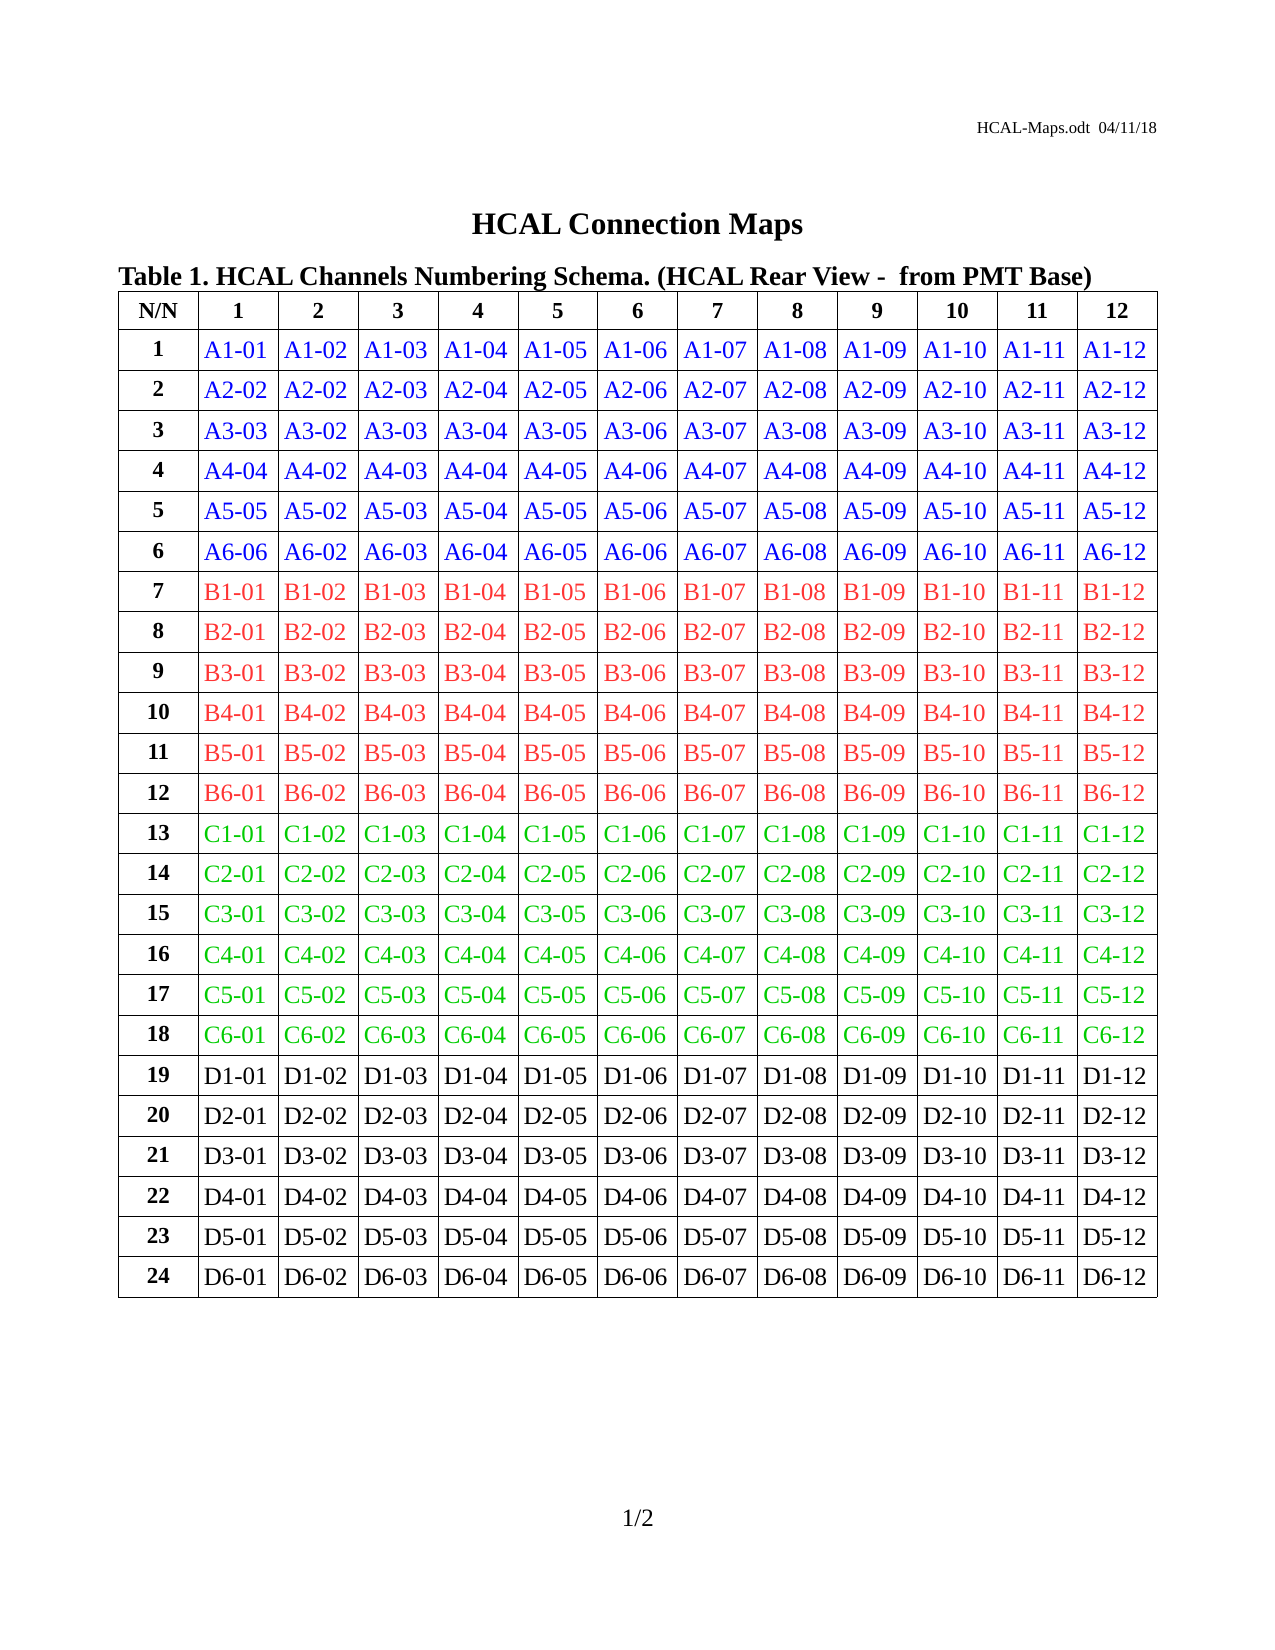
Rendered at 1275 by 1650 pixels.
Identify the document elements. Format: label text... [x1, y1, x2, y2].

table_cell A2-12 [1078, 371, 1157, 410]
table_cell B3-11 [998, 653, 1077, 692]
table_cell D2-10 [918, 1096, 997, 1136]
table_cell D4-05 [519, 1177, 597, 1216]
table_cell D1-10 [918, 1056, 997, 1095]
table_cell C2-12 [1078, 854, 1157, 894]
table_cell A5-09 [838, 492, 917, 531]
table_cell D5-07 [678, 1217, 757, 1256]
table_cell C1-10 [918, 814, 997, 853]
table_cell B5-01 [199, 734, 278, 773]
table_cell B4-11 [998, 693, 1077, 732]
table_cell D2-04 [439, 1096, 518, 1136]
table_cell C6-03 [359, 1016, 438, 1055]
table_cell A5-08 [758, 492, 837, 531]
table_header 7 [678, 292, 757, 329]
table_cell B3-08 [758, 653, 837, 692]
table_cell A4-11 [998, 451, 1077, 491]
table_cell C2-03 [359, 854, 438, 894]
table_cell D4-11 [998, 1177, 1077, 1216]
table_cell A3-09 [838, 411, 917, 450]
table_cell B1-02 [279, 572, 358, 611]
table_cell C4-09 [838, 935, 917, 974]
table_cell A3-03 [359, 411, 438, 450]
table_cell A2-10 [918, 371, 997, 410]
table_cell B3-12 [1078, 653, 1157, 692]
table_cell C1-08 [758, 814, 837, 853]
table_cell D1-04 [439, 1056, 518, 1095]
table_cell D5-04 [439, 1217, 518, 1256]
table_cell C1-03 [359, 814, 438, 853]
table_cell B1-06 [598, 572, 677, 611]
table_cell D2-09 [838, 1096, 917, 1136]
table_cell C5-06 [598, 975, 677, 1014]
table_cell A1-07 [678, 330, 757, 369]
table_cell D6-10 [918, 1257, 997, 1297]
table_cell D5-01 [199, 1217, 278, 1256]
table_cell C4-12 [1078, 935, 1157, 974]
table_cell B4-09 [838, 693, 917, 732]
table_cell D6-05 [519, 1257, 597, 1297]
table_cell B4-05 [519, 693, 597, 732]
table_cell C3-08 [758, 895, 837, 934]
table_cell B3-02 [279, 653, 358, 692]
table_cell 10 [119, 693, 198, 732]
table_cell 21 [119, 1137, 198, 1176]
table_cell 22 [119, 1177, 198, 1216]
table_cell B3-07 [678, 653, 757, 692]
table_cell 17 [119, 975, 198, 1014]
table_cell A3-04 [439, 411, 518, 450]
table_cell C3-06 [598, 895, 677, 934]
table_cell B4-08 [758, 693, 837, 732]
table_cell D3-04 [439, 1137, 518, 1176]
table_cell D2-06 [598, 1096, 677, 1136]
table_cell C5-03 [359, 975, 438, 1014]
table_cell B3-09 [838, 653, 917, 692]
table_cell A5-07 [678, 492, 757, 531]
table_cell B4-07 [678, 693, 757, 732]
table_cell C6-11 [998, 1016, 1077, 1055]
table_cell C6-02 [279, 1016, 358, 1055]
table_cell D3-06 [598, 1137, 677, 1176]
table_cell A6-06 [598, 532, 677, 571]
table_cell D4-08 [758, 1177, 837, 1216]
table_cell C6-04 [439, 1016, 518, 1055]
table_cell C2-02 [279, 854, 358, 894]
table_cell A6-11 [998, 532, 1077, 571]
table_cell D3-08 [758, 1137, 837, 1176]
table_header N/N [119, 292, 198, 329]
table_cell 14 [119, 854, 198, 894]
table_cell A5-03 [359, 492, 438, 531]
table_header 9 [838, 292, 917, 329]
table_cell 15 [119, 895, 198, 934]
table_cell B2-12 [1078, 612, 1157, 652]
table_cell D6-01 [199, 1257, 278, 1297]
table_cell C2-10 [918, 854, 997, 894]
table_cell C2-01 [199, 854, 278, 894]
table_cell B1-03 [359, 572, 438, 611]
table_cell D4-02 [279, 1177, 358, 1216]
table_cell C1-02 [279, 814, 358, 853]
table_cell A2-08 [758, 371, 837, 410]
table_cell B1-07 [678, 572, 757, 611]
table_cell C2-05 [519, 854, 597, 894]
table_cell A2-09 [838, 371, 917, 410]
table_cell A1-04 [439, 330, 518, 369]
table_cell B2-02 [279, 612, 358, 652]
table_cell B2-05 [519, 612, 597, 652]
table_cell D6-12 [1078, 1257, 1157, 1297]
table_cell B1-08 [758, 572, 837, 611]
table_header 8 [758, 292, 837, 329]
table_cell D3-10 [918, 1137, 997, 1176]
table_cell C1-12 [1078, 814, 1157, 853]
table_cell D1-07 [678, 1056, 757, 1095]
table_cell D5-05 [519, 1217, 597, 1256]
table_cell C6-09 [838, 1016, 917, 1055]
table_cell A6-09 [838, 532, 917, 571]
table_cell A4-08 [758, 451, 837, 491]
table_cell B2-04 [439, 612, 518, 652]
table_cell B6-03 [359, 774, 438, 813]
table_cell D3-11 [998, 1137, 1077, 1176]
table_cell B2-09 [838, 612, 917, 652]
table_cell D6-03 [359, 1257, 438, 1297]
table_cell B4-01 [199, 693, 278, 732]
table_header 2 [279, 292, 358, 329]
table_cell 13 [119, 814, 198, 853]
table_cell B2-01 [199, 612, 278, 652]
table_cell B3-05 [519, 653, 597, 692]
table_cell A1-10 [918, 330, 997, 369]
table_cell B5-03 [359, 734, 438, 773]
table_cell B6-05 [519, 774, 597, 813]
table_cell D3-05 [519, 1137, 597, 1176]
table_cell C1-11 [998, 814, 1077, 853]
table_cell D1-01 [199, 1056, 278, 1095]
table_cell A5-05 [519, 492, 597, 531]
table_cell B2-08 [758, 612, 837, 652]
table_cell B1-12 [1078, 572, 1157, 611]
table_cell A4-05 [519, 451, 597, 491]
table_cell C5-09 [838, 975, 917, 1014]
table_cell B1-04 [439, 572, 518, 611]
table_cell D6-11 [998, 1257, 1077, 1297]
table_cell A1-12 [1078, 330, 1157, 369]
table_cell B5-12 [1078, 734, 1157, 773]
table_cell A3-10 [918, 411, 997, 450]
table_cell A1-01 [199, 330, 278, 369]
table_cell 19 [119, 1056, 198, 1095]
table_cell D3-03 [359, 1137, 438, 1176]
table_cell D1-12 [1078, 1056, 1157, 1095]
table_cell B6-10 [918, 774, 997, 813]
table_cell C1-01 [199, 814, 278, 853]
table_cell B2-10 [918, 612, 997, 652]
table_cell 4 [119, 451, 198, 491]
table_cell C2-06 [598, 854, 677, 894]
table_cell D3-01 [199, 1137, 278, 1176]
table_cell C3-10 [918, 895, 997, 934]
table_cell C1-07 [678, 814, 757, 853]
table_cell D6-08 [758, 1257, 837, 1297]
table_cell 24 [119, 1257, 198, 1297]
table_cell 5 [119, 492, 198, 531]
table_cell B2-06 [598, 612, 677, 652]
table_cell A1-02 [279, 330, 358, 369]
table_cell A5-12 [1078, 492, 1157, 531]
table_cell A6-10 [918, 532, 997, 571]
table_cell A5-04 [439, 492, 518, 531]
table_cell C5-11 [998, 975, 1077, 1014]
table_cell C2-04 [439, 854, 518, 894]
table_cell A3-06 [598, 411, 677, 450]
table_cell B6-11 [998, 774, 1077, 813]
table_cell 9 [119, 653, 198, 692]
table_cell D2-02 [279, 1096, 358, 1136]
table_cell B4-03 [359, 693, 438, 732]
table_cell D6-09 [838, 1257, 917, 1297]
table_cell A2-04 [439, 371, 518, 410]
table_cell C5-02 [279, 975, 358, 1014]
table_cell D1-08 [758, 1056, 837, 1095]
table_cell D3-07 [678, 1137, 757, 1176]
table_cell B1-10 [918, 572, 997, 611]
table_cell C5-01 [199, 975, 278, 1014]
table_cell D1-09 [838, 1056, 917, 1095]
table_header 12 [1078, 292, 1157, 329]
table_cell C6-07 [678, 1016, 757, 1055]
table_cell C5-12 [1078, 975, 1157, 1014]
table_cell D5-03 [359, 1217, 438, 1256]
table_cell A6-05 [519, 532, 597, 571]
table_cell C4-03 [359, 935, 438, 974]
table_cell A1-03 [359, 330, 438, 369]
table_cell C4-06 [598, 935, 677, 974]
table_cell C4-08 [758, 935, 837, 974]
table_cell A3-03 [199, 411, 278, 450]
table_cell C1-09 [838, 814, 917, 853]
table_cell B3-10 [918, 653, 997, 692]
table_cell B6-09 [838, 774, 917, 813]
table_cell A3-11 [998, 411, 1077, 450]
table_cell 11 [119, 734, 198, 773]
table_cell A5-05 [199, 492, 278, 531]
table_cell D3-09 [838, 1137, 917, 1176]
table_cell 6 [119, 532, 198, 571]
text Table 1. HCAL Channels Numbering Schema. (HCAL Rear View - from PMT Base) [118, 260, 1157, 291]
table_cell B2-11 [998, 612, 1077, 652]
table_cell C4-11 [998, 935, 1077, 974]
table_cell D2-05 [519, 1096, 597, 1136]
table_cell B6-12 [1078, 774, 1157, 813]
table_cell A4-02 [279, 451, 358, 491]
table_cell D1-02 [279, 1056, 358, 1095]
table_header 3 [359, 292, 438, 329]
table_cell A1-08 [758, 330, 837, 369]
table_cell D1-03 [359, 1056, 438, 1095]
table_cell B6-06 [598, 774, 677, 813]
table_cell 20 [119, 1096, 198, 1136]
table_cell A2-11 [998, 371, 1077, 410]
table_cell B3-03 [359, 653, 438, 692]
table_cell B5-06 [598, 734, 677, 773]
table_cell A3-02 [279, 411, 358, 450]
table_cell D1-05 [519, 1056, 597, 1095]
table_cell D6-06 [598, 1257, 677, 1297]
table_cell B4-02 [279, 693, 358, 732]
table_cell D6-07 [678, 1257, 757, 1297]
table_cell C2-08 [758, 854, 837, 894]
table_cell B1-09 [838, 572, 917, 611]
table_cell A5-10 [918, 492, 997, 531]
table_cell D4-03 [359, 1177, 438, 1216]
table_cell D4-04 [439, 1177, 518, 1216]
table_cell C2-09 [838, 854, 917, 894]
table_cell D5-02 [279, 1217, 358, 1256]
table_cell A4-03 [359, 451, 438, 491]
table_cell C5-04 [439, 975, 518, 1014]
table_cell C3-05 [519, 895, 597, 934]
table_cell D3-02 [279, 1137, 358, 1176]
table_cell A4-04 [439, 451, 518, 491]
table_cell C6-06 [598, 1016, 677, 1055]
table_cell D2-08 [758, 1096, 837, 1136]
table_cell D4-10 [918, 1177, 997, 1216]
table_cell D2-12 [1078, 1096, 1157, 1136]
table_cell D4-12 [1078, 1177, 1157, 1216]
table_cell B1-01 [199, 572, 278, 611]
table_cell C6-05 [519, 1016, 597, 1055]
table_cell D6-02 [279, 1257, 358, 1297]
table_cell C2-11 [998, 854, 1077, 894]
table_cell A3-05 [519, 411, 597, 450]
table_cell 23 [119, 1217, 198, 1256]
table_cell B5-09 [838, 734, 917, 773]
table_cell D6-04 [439, 1257, 518, 1297]
table_cell A3-07 [678, 411, 757, 450]
table_cell 1 [119, 330, 198, 369]
table_cell A4-10 [918, 451, 997, 491]
table_cell D4-07 [678, 1177, 757, 1216]
table_header 11 [998, 292, 1077, 329]
table_cell D2-07 [678, 1096, 757, 1136]
table_cell D4-06 [598, 1177, 677, 1216]
table_cell D4-01 [199, 1177, 278, 1216]
table_cell B4-12 [1078, 693, 1157, 732]
table_cell D1-11 [998, 1056, 1077, 1095]
table_cell A5-06 [598, 492, 677, 531]
table_cell D2-03 [359, 1096, 438, 1136]
table_cell C2-07 [678, 854, 757, 894]
table_cell C3-04 [439, 895, 518, 934]
table_cell C6-12 [1078, 1016, 1157, 1055]
table_cell A6-12 [1078, 532, 1157, 571]
table_cell D5-12 [1078, 1217, 1157, 1256]
table_cell A6-08 [758, 532, 837, 571]
table_cell B6-08 [758, 774, 837, 813]
table_cell D2-11 [998, 1096, 1077, 1136]
table_cell B1-05 [519, 572, 597, 611]
table_cell C3-09 [838, 895, 917, 934]
table_cell C4-04 [439, 935, 518, 974]
table_cell C3-02 [279, 895, 358, 934]
table_cell C1-05 [519, 814, 597, 853]
table_cell C4-05 [519, 935, 597, 974]
table_cell B5-04 [439, 734, 518, 773]
table_cell D5-06 [598, 1217, 677, 1256]
table_cell A2-06 [598, 371, 677, 410]
table_cell C6-01 [199, 1016, 278, 1055]
table_cell A5-11 [998, 492, 1077, 531]
table_cell A2-02 [279, 371, 358, 410]
table_cell B6-02 [279, 774, 358, 813]
table_cell A4-12 [1078, 451, 1157, 491]
table_cell A4-04 [199, 451, 278, 491]
table_cell B6-04 [439, 774, 518, 813]
table_cell A2-02 [199, 371, 278, 410]
table_cell C3-11 [998, 895, 1077, 934]
table_cell A5-02 [279, 492, 358, 531]
table_cell B5-02 [279, 734, 358, 773]
table_cell 3 [119, 411, 198, 450]
table_cell C3-03 [359, 895, 438, 934]
table_cell C4-07 [678, 935, 757, 974]
table_cell D5-08 [758, 1217, 837, 1256]
table_cell A3-08 [758, 411, 837, 450]
table_cell A2-03 [359, 371, 438, 410]
table_cell 2 [119, 371, 198, 410]
table_cell B2-07 [678, 612, 757, 652]
table_cell C4-02 [279, 935, 358, 974]
table_cell B5-10 [918, 734, 997, 773]
table_header 1 [199, 292, 278, 329]
table_cell B4-10 [918, 693, 997, 732]
table_cell C3-12 [1078, 895, 1157, 934]
table_cell 8 [119, 612, 198, 652]
table_cell C5-05 [519, 975, 597, 1014]
table_cell A1-05 [519, 330, 597, 369]
table_cell D2-01 [199, 1096, 278, 1136]
table_cell A2-07 [678, 371, 757, 410]
table_cell C6-08 [758, 1016, 837, 1055]
table_cell C6-10 [918, 1016, 997, 1055]
table_cell A6-02 [279, 532, 358, 571]
table_cell B3-04 [439, 653, 518, 692]
table_cell C3-01 [199, 895, 278, 934]
table_cell C1-04 [439, 814, 518, 853]
table_cell 12 [119, 774, 198, 813]
table_cell B3-01 [199, 653, 278, 692]
table_cell A6-06 [199, 532, 278, 571]
table_header 4 [439, 292, 518, 329]
table_cell A3-12 [1078, 411, 1157, 450]
table_cell 16 [119, 935, 198, 974]
table_cell B2-03 [359, 612, 438, 652]
table_cell C4-01 [199, 935, 278, 974]
table_cell B5-11 [998, 734, 1077, 773]
table_cell A1-11 [998, 330, 1077, 369]
table_cell C5-10 [918, 975, 997, 1014]
table_cell D4-09 [838, 1177, 917, 1216]
table_header 10 [918, 292, 997, 329]
table_cell C4-10 [918, 935, 997, 974]
table_cell B4-04 [439, 693, 518, 732]
table_cell A4-09 [838, 451, 917, 491]
table_cell A6-04 [439, 532, 518, 571]
table_cell D5-09 [838, 1217, 917, 1256]
table_cell C5-08 [758, 975, 837, 1014]
table_cell A4-06 [598, 451, 677, 491]
table_cell B6-07 [678, 774, 757, 813]
table_cell C5-07 [678, 975, 757, 1014]
table_cell B3-06 [598, 653, 677, 692]
table_cell C1-06 [598, 814, 677, 853]
table_cell B4-06 [598, 693, 677, 732]
table_cell A2-05 [519, 371, 597, 410]
table_cell 7 [119, 572, 198, 611]
table_cell D5-10 [918, 1217, 997, 1256]
table_cell D5-11 [998, 1217, 1077, 1256]
table_cell A4-07 [678, 451, 757, 491]
table_cell D1-06 [598, 1056, 677, 1095]
table_header 6 [598, 292, 677, 329]
table_cell A1-06 [598, 330, 677, 369]
table_cell B6-01 [199, 774, 278, 813]
table_cell B5-05 [519, 734, 597, 773]
text HCAL Connection Maps [118, 205, 1157, 241]
table_cell C3-07 [678, 895, 757, 934]
table_cell A6-03 [359, 532, 438, 571]
table_cell D3-12 [1078, 1137, 1157, 1176]
table_cell B1-11 [998, 572, 1077, 611]
table_cell B5-07 [678, 734, 757, 773]
table_cell B5-08 [758, 734, 837, 773]
table_header 5 [519, 292, 597, 329]
table_cell A1-09 [838, 330, 917, 369]
table_cell A6-07 [678, 532, 757, 571]
table_cell 18 [119, 1016, 198, 1055]
